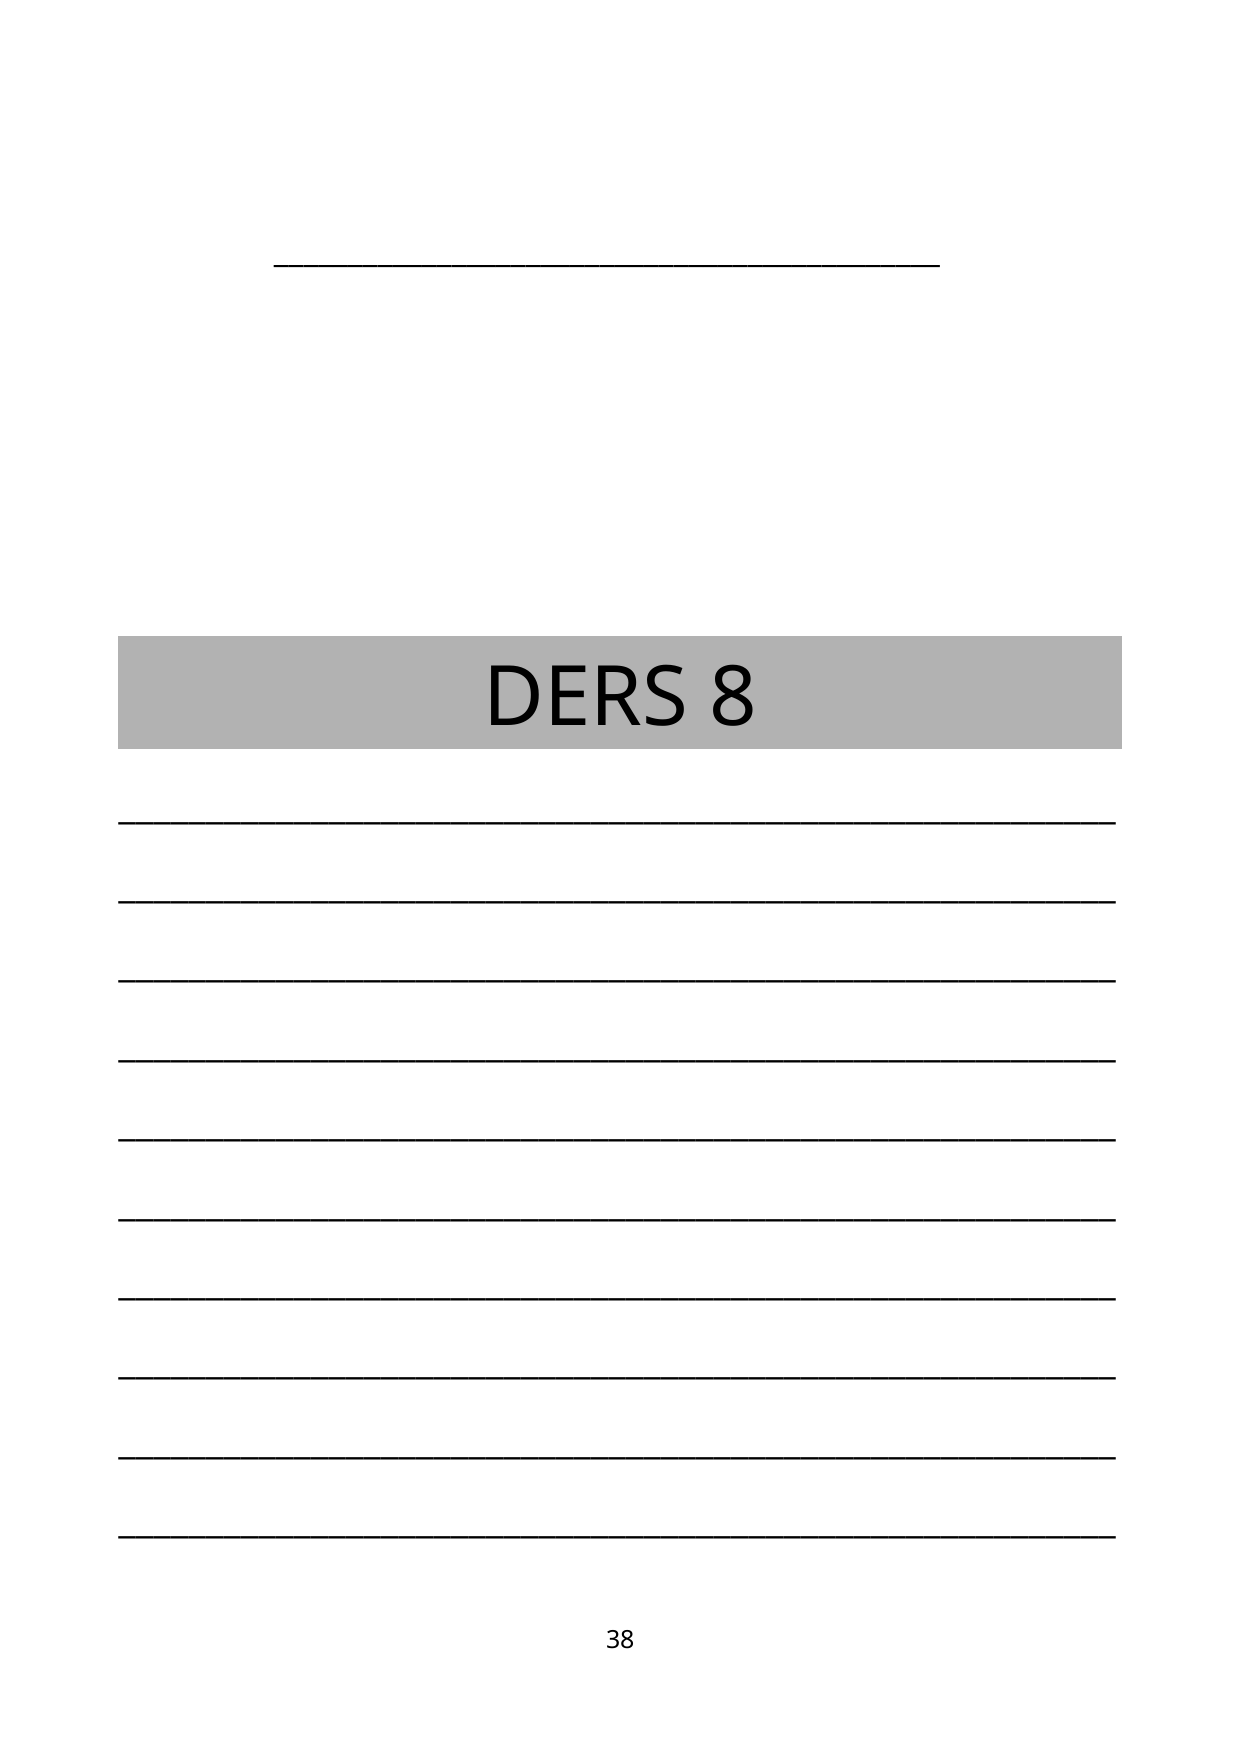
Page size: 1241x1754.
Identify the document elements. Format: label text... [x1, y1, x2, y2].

text _________________________________________________________ [118, 1027, 1122, 1067]
text _________________________________________________________ [118, 868, 1122, 908]
text _________________________________________________________ [118, 1107, 1122, 1146]
text _________________________________________________________ [118, 948, 1122, 987]
text _________________________________________________________ [118, 1503, 1122, 1543]
text _________________________________________________________ [118, 1424, 1122, 1464]
text _________________________________________________________ [118, 1186, 1122, 1226]
text _____________________________________________ [118, 227, 1122, 272]
text _________________________________________________________ [118, 789, 1122, 829]
text DERS 8 [118, 636, 1122, 749]
text _________________________________________________________ [118, 1345, 1122, 1384]
text _________________________________________________________ [118, 1265, 1122, 1305]
